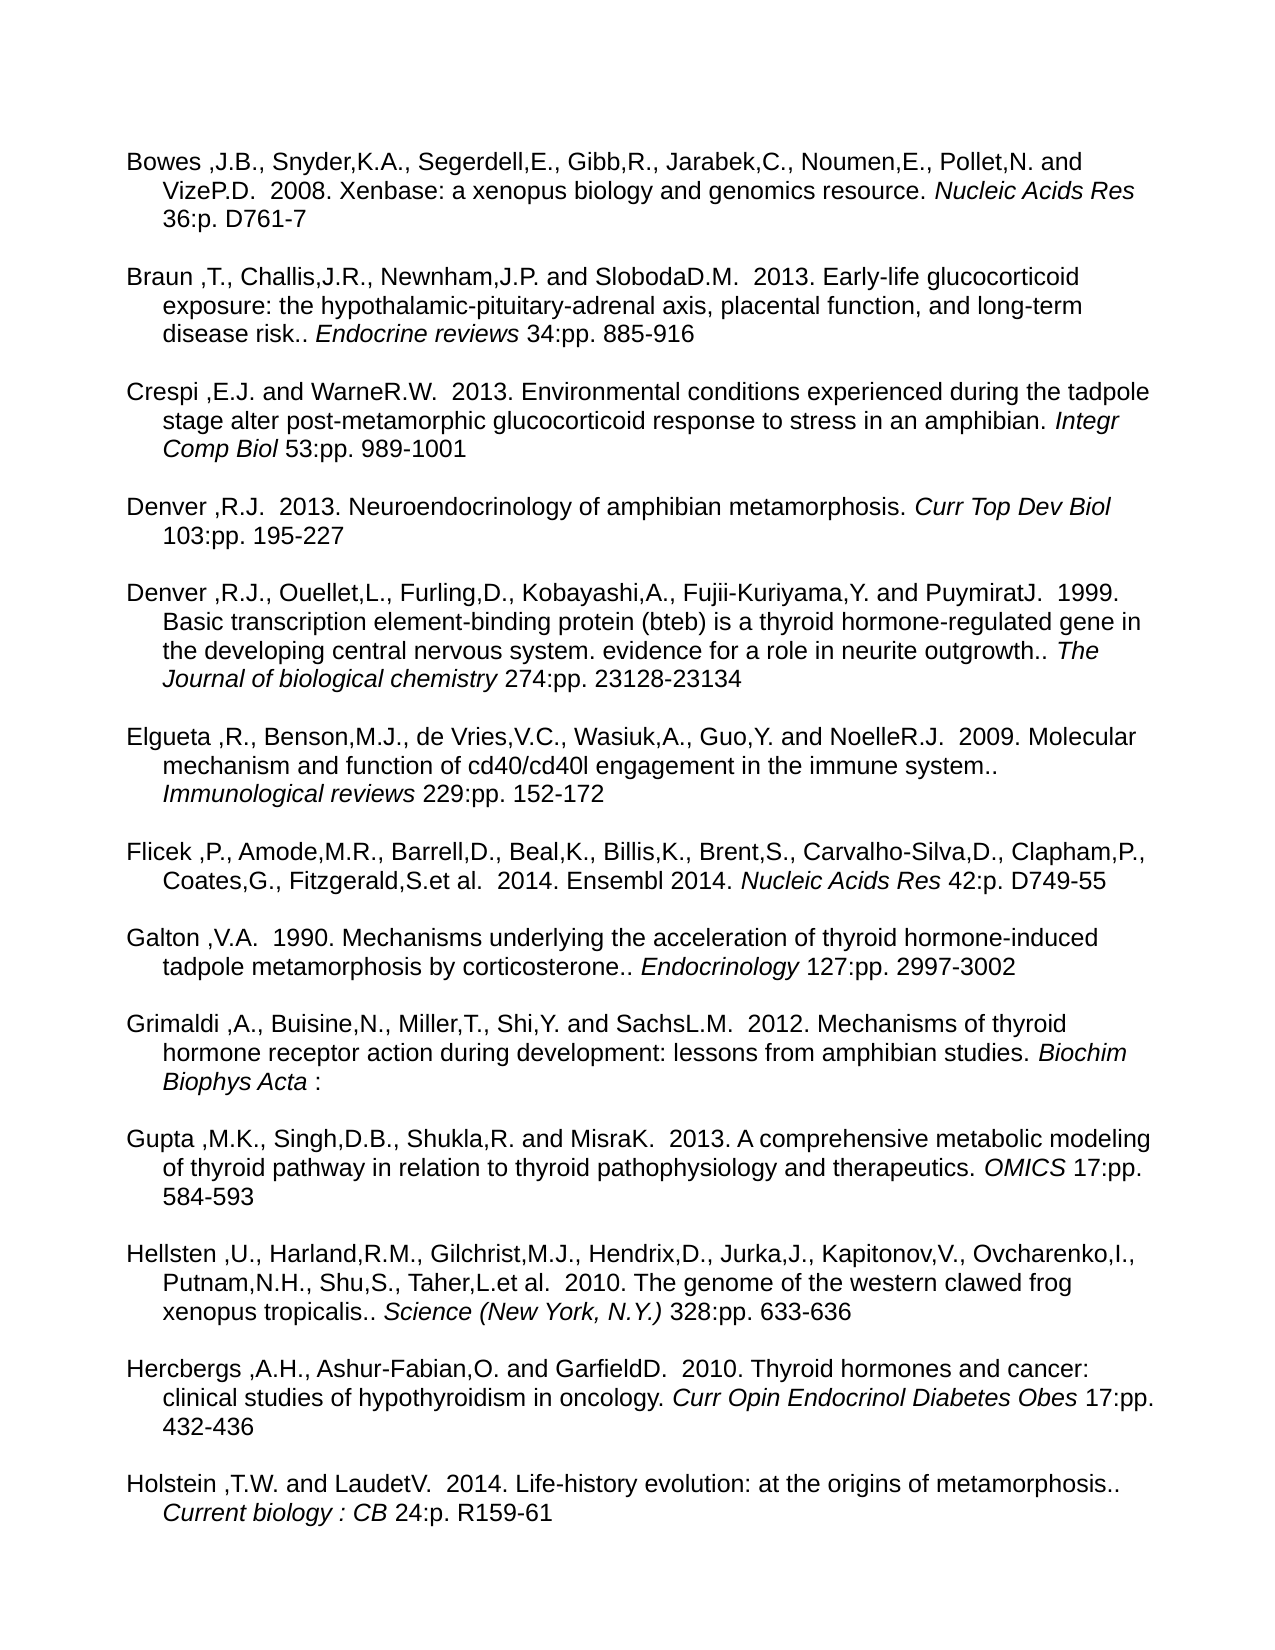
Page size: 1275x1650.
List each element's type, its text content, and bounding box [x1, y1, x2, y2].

text Elgueta ,R., Benson,M.J., de Vries,V.C., Wasiuk,A., Guo,Y. and NoelleR.J. 2009. Molecular mechanism and function of cd40/cd40l engagement in the immune system.. Immunological reviews 229:pp. 152-172 [119, 722, 1157, 808]
text Crespi ,E.J. and WarneR.W. 2013. Environmental conditions experienced during the tadpole stage alter post-metamorphic glucocorticoid response to stress in an amphibian. Integr Comp Biol 53:pp. 989-1001 [119, 377, 1157, 463]
text Hellsten ,U., Harland,R.M., Gilchrist,M.J., Hendrix,D., Jurka,J., Kapitonov,V., Ovcharenko,I., Putnam,N.H., Shu,S., Taher,L.et al. 2010. The genome of the western clawed frog xenopus tropicalis.. Science (New York, N.Y.) 328:pp. 633-636 [119, 1239, 1157, 1326]
text Denver ,R.J., Ouellet,L., Furling,D., Kobayashi,A., Fujii-Kuriyama,Y. and PuymiratJ. 1999. Basic transcription element-binding protein (bteb) is a thyroid hormone-regulated gene in the developing central nervous system. evidence for a role in neurite outgrowth.. The Journal of biological chemistry 274:pp. 23128-23134 [119, 578, 1157, 693]
text Flicek ,P., Amode,M.R., Barrell,D., Beal,K., Billis,K., Brent,S., Carvalho-Silva,D., Clapham,P., Coates,G., Fitzgerald,S.et al. 2014. Ensembl 2014. Nucleic Acids Res 42:p. D749-55 [119, 837, 1157, 894]
text Hercbergs ,A.H., Ashur-Fabian,O. and GarfieldD. 2010. Thyroid hormones and cancer: clinical studies of hypothyroidism in oncology. Curr Opin Endocrinol Diabetes Obes 17:pp. 432-436 [119, 1354, 1157, 1441]
text Bowes ,J.B., Snyder,K.A., Segerdell,E., Gibb,R., Jarabek,C., Noumen,E., Pollet,N. and VizeP.D. 2008. Xenbase: a xenopus biology and genomics resource. Nucleic Acids Res 36:p. D761-7 [119, 147, 1157, 233]
text Grimaldi ,A., Buisine,N., Miller,T., Shi,Y. and SachsL.M. 2012. Mechanisms of thyroid hormone receptor action during development: lessons from amphibian studies. Biochim Biophys Acta : [119, 1009, 1157, 1096]
text Galton ,V.A. 1990. Mechanisms underlying the acceleration of thyroid hormone-induced tadpole metamorphosis by corticosterone.. Endocrinology 127:pp. 2997-3002 [119, 923, 1157, 981]
text Braun ,T., Challis,J.R., Newnham,J.P. and SlobodaD.M. 2013. Early-life glucocorticoid exposure: the hypothalamic-pituitary-adrenal axis, placental function, and long-term disease risk.. Endocrine reviews 34:pp. 885-916 [119, 262, 1157, 348]
text Denver ,R.J. 2013. Neuroendocrinology of amphibian metamorphosis. Curr Top Dev Biol 103:pp. 195-227 [119, 492, 1157, 549]
text Gupta ,M.K., Singh,D.B., Shukla,R. and MisraK. 2013. A comprehensive metabolic modeling of thyroid pathway in relation to thyroid pathophysiology and therapeutics. OMICS 17:pp. 584-593 [119, 1124, 1157, 1211]
text Holstein ,T.W. and LaudetV. 2014. Life-history evolution: at the origins of metamorphosis.. Current biology : CB 24:p. R159-61 [119, 1469, 1157, 1527]
